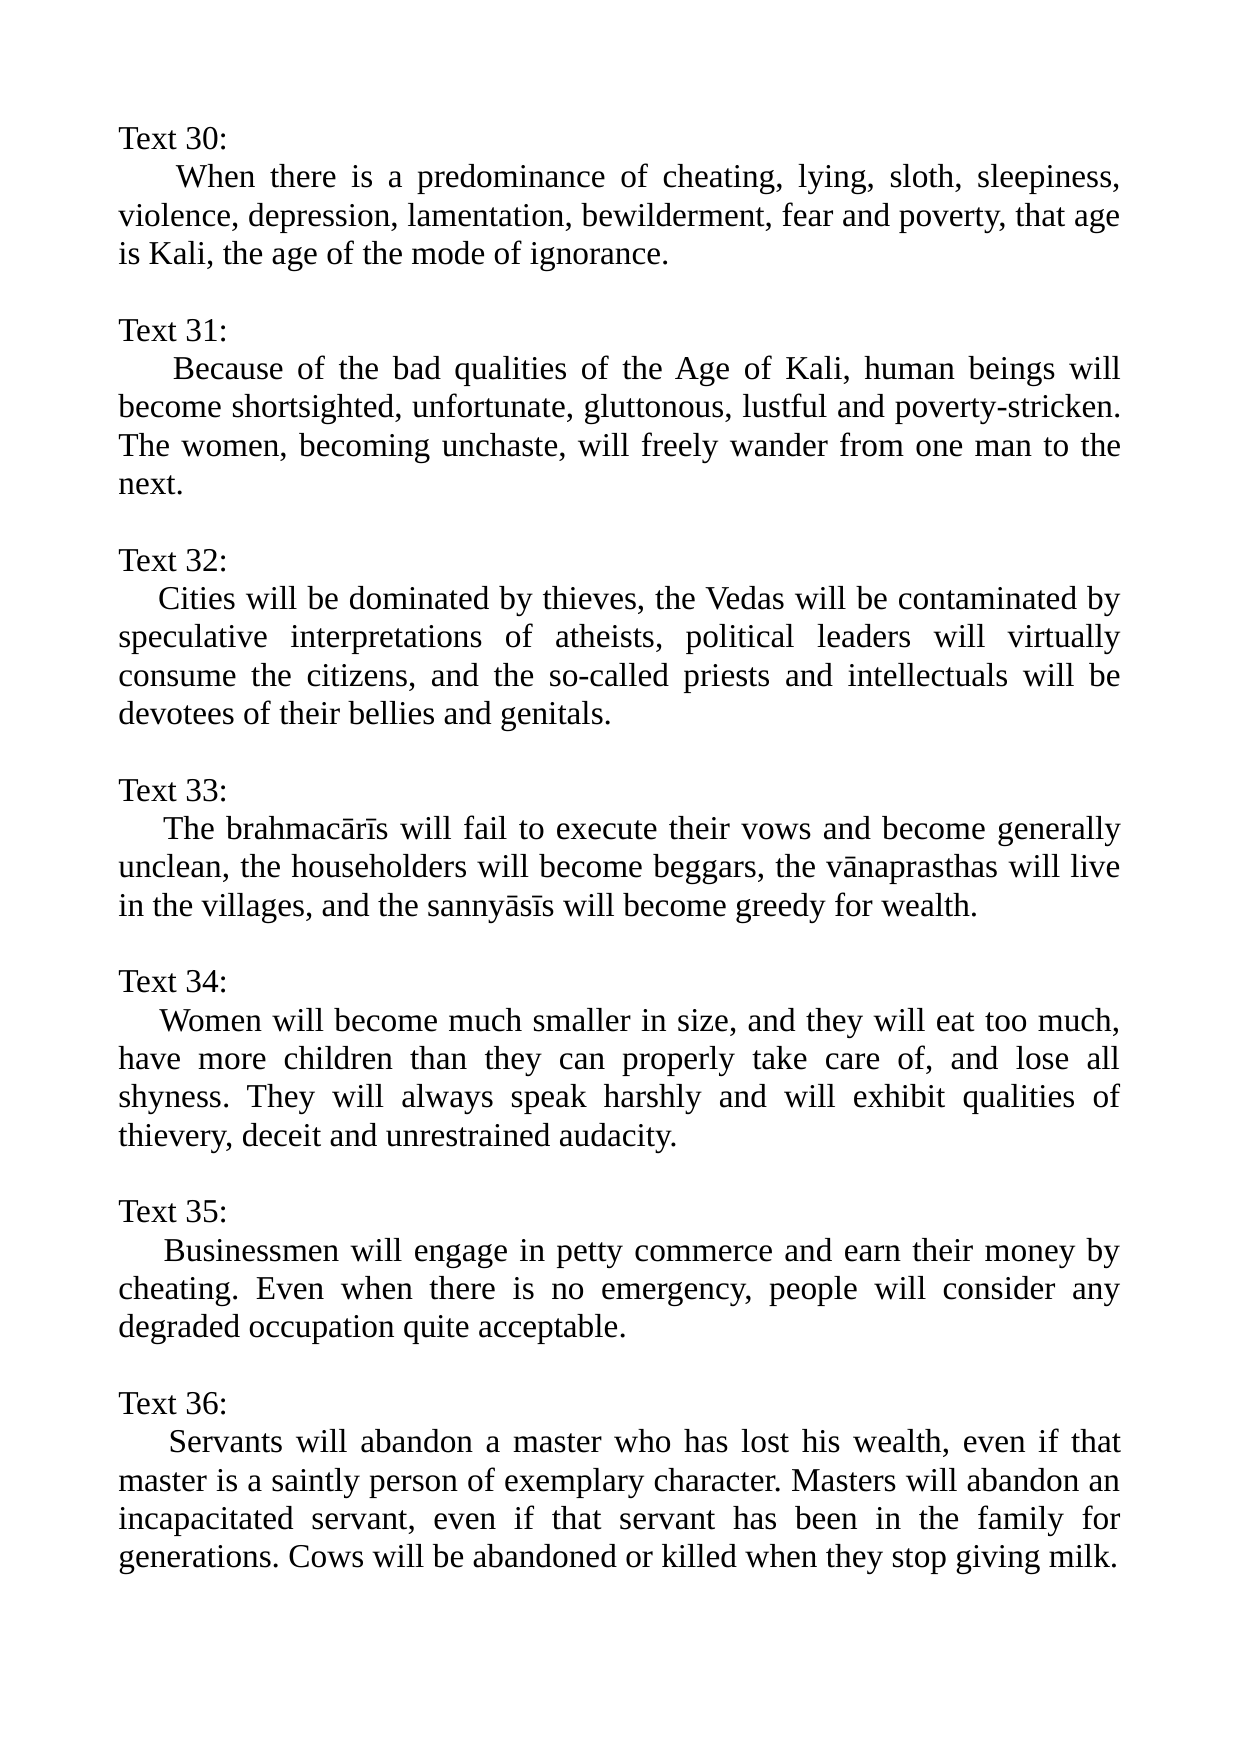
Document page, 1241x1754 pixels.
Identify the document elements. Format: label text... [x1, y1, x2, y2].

text Women will become much smaller in size, and they will eat too much, have more children than they can properly take care of, and lose all shyness. They will always speak harshly and will exhibit qualities of thievery, deceit and unrestrained audacity. [118, 1000, 1122, 1153]
text Text 31: [118, 310, 1122, 348]
text Because of the bad qualities of the Age of Kali, human beings will become shortsighted, unfortunate, gluttonous, lustful and poverty-stricken. The women, becoming unchaste, will freely wander from one man to the next. [118, 348, 1122, 501]
text Servants will abandon a master who has lost his wealth, even if that master is a saintly person of exemplary character. Masters will abandon an incapacitated servant, even if that servant has been in the family for generations. Cows will be abandoned or killed when they stop giving milk. [118, 1421, 1122, 1575]
text Text 32: [118, 540, 1122, 578]
text Text 30: [118, 118, 1122, 156]
text Businessmen will engage in petty commerce and earn their money by cheating. Even when there is no emergency, people will consider any degraded occupation quite acceptable. [118, 1230, 1122, 1345]
text The brahmacārīs will fail to execute their vows and become generally unclean, the householders will become beggars, the vānaprasthas will live in the villages, and the sannyāsīs will become greedy for wealth. [118, 808, 1122, 923]
text Text 33: [118, 770, 1122, 808]
text Text 35: [118, 1191, 1122, 1230]
text When there is a predominance of cheating, lying, sloth, sleepiness, violence, depression, lamentation, bewilderment, fear and poverty, that age is Kali, the age of the mode of ignorance. [118, 156, 1122, 271]
text Text 36: [118, 1383, 1122, 1421]
text Cities will be dominated by thieves, the Vedas will be contaminated by speculative interpretations of atheists, political leaders will virtually consume the citizens, and the so-called priests and intellectuals will be devotees of their bellies and genitals. [118, 578, 1122, 731]
text Text 34: [118, 961, 1122, 1000]
